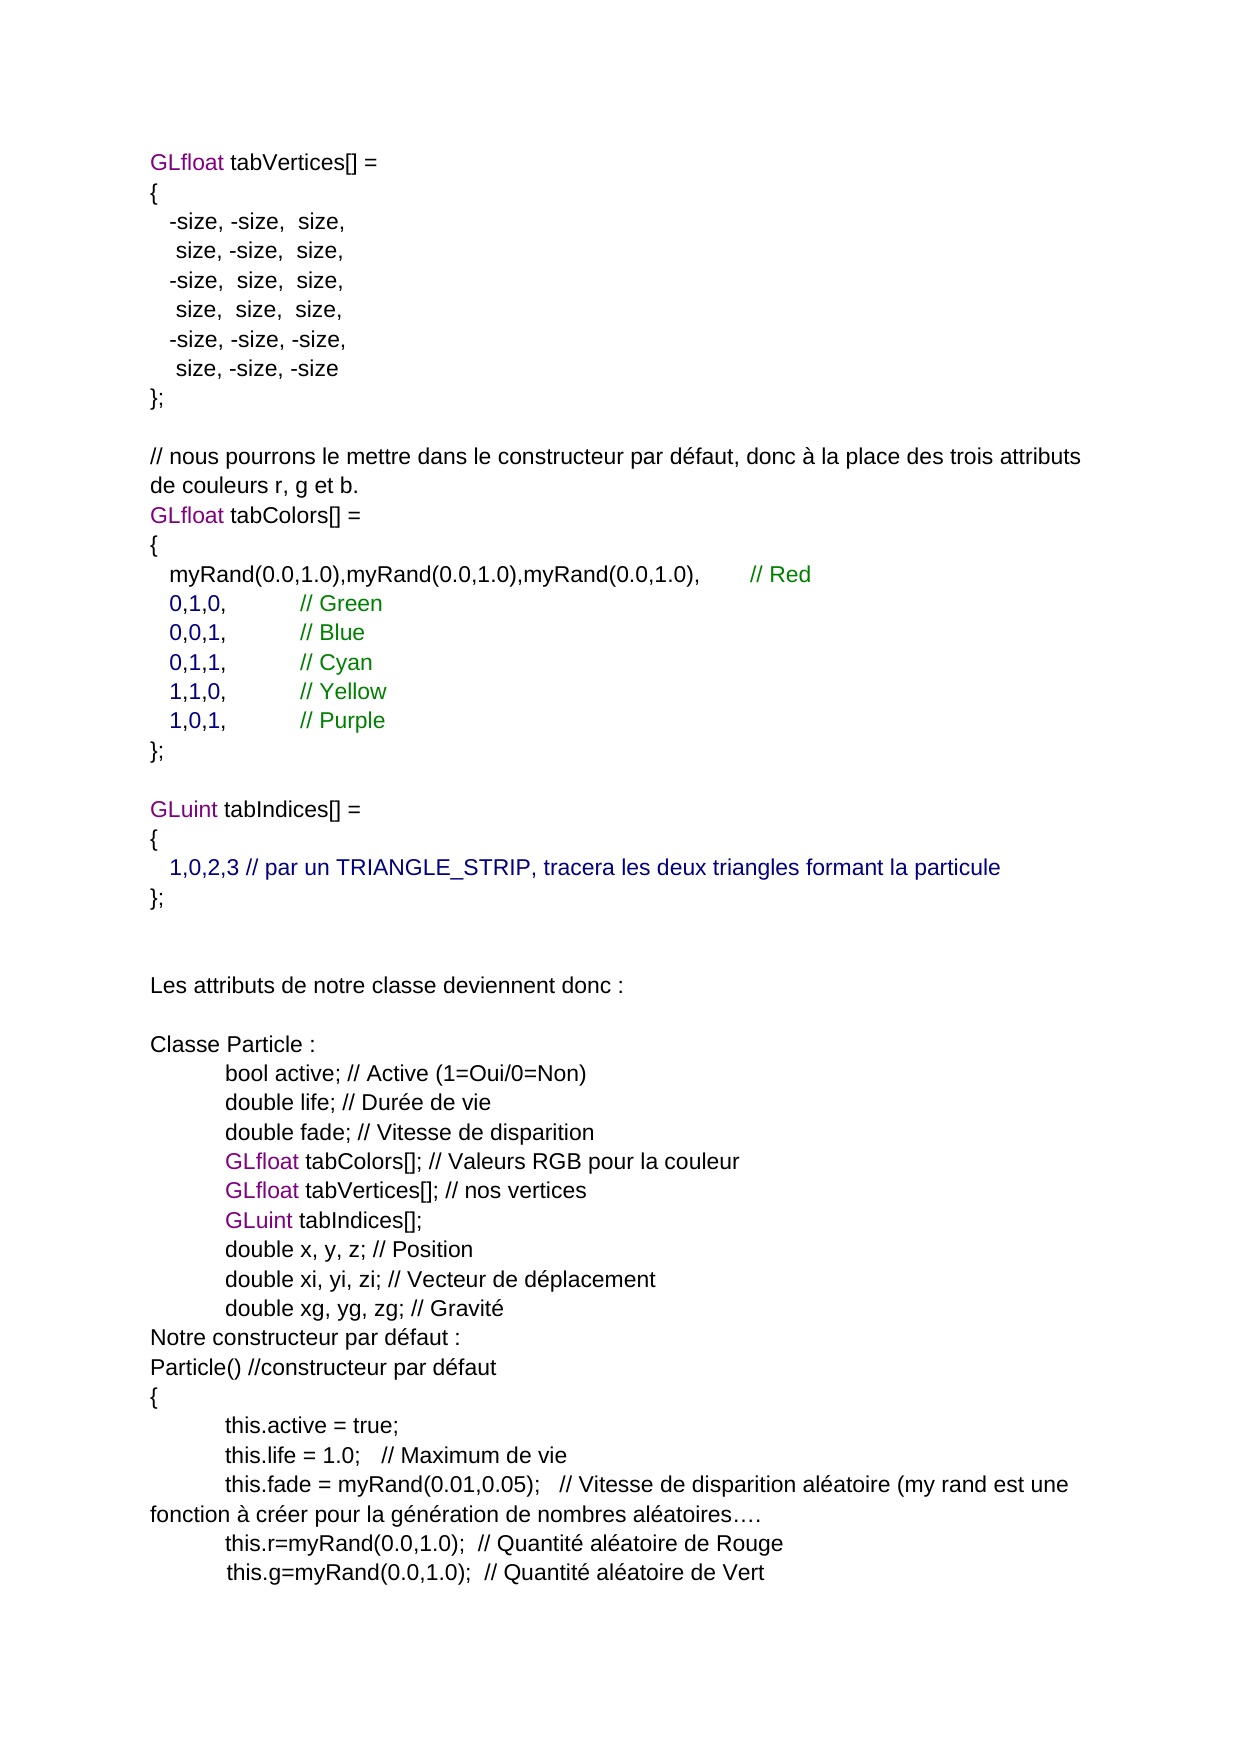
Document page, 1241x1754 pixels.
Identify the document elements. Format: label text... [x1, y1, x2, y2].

text double x, y, z; // Position [150, 1237, 1091, 1262]
text { [150, 1384, 1091, 1409]
text this.active = true; [150, 1413, 1091, 1439]
text this.r=myRand(0.0,1.0); // Quantité aléatoire de Rouge [150, 1531, 1091, 1556]
text double xg, yg, zg; // Gravité [150, 1296, 1091, 1321]
text this.g=myRand(0.0,1.0); // Quantité aléatoire de Vert [150, 1560, 1091, 1586]
text 0,0,1, // Blue [150, 620, 1091, 646]
text { [150, 826, 1091, 851]
text this.life = 1.0; // Maximum de vie [150, 1442, 1091, 1468]
text }; [150, 385, 1091, 411]
text Les attributs de notre classe deviennent donc : [150, 972, 1091, 998]
text 1,0,2,3 // par un TRIANGLE_STRIP, tracera les deux triangles formant la particule [150, 855, 1091, 881]
text Particle() //constructeur par défaut [150, 1354, 1091, 1380]
text double fade; // Vitesse de disparition [150, 1119, 1091, 1145]
text myRand(0.0,1.0),myRand(0.0,1.0),myRand(0.0,1.0), // Red [150, 561, 1091, 587]
text double xi, yi, zi; // Vecteur de déplacement [150, 1266, 1091, 1292]
text Notre constructeur par défaut : [150, 1325, 1091, 1351]
text 1,0,1, // Purple [150, 708, 1091, 734]
text -size, -size, size, [150, 209, 1091, 234]
text size, -size, size, [150, 238, 1091, 264]
text size, -size, -size [150, 356, 1091, 381]
text 0,1,0, // Green [150, 591, 1091, 616]
text }; [150, 884, 1091, 910]
text GLfloat tabVertices[]; // nos vertices [150, 1178, 1091, 1204]
text Classe Particle : [150, 1031, 1091, 1057]
text GLuint tabIndices[]; [150, 1207, 1091, 1233]
text double life; // Durée de vie [150, 1090, 1091, 1116]
text // nous pourrons le mettre dans le constructeur par défaut, donc à la place des trois attributs de couleurs r, g et b. [150, 444, 1091, 499]
text 0,1,1, // Cyan [150, 649, 1091, 675]
text GLfloat tabColors[] = [150, 502, 1091, 528]
text GLuint tabIndices[] = [150, 796, 1091, 822]
text { [150, 532, 1091, 557]
text }; [150, 737, 1091, 763]
text GLfloat tabColors[]; // Valeurs RGB pour la couleur [150, 1149, 1091, 1174]
text this.fade = myRand(0.01,0.05); // Vitesse de disparition aléatoire (my rand est une fonction à créer pour la génération de nombres aléatoires…. [150, 1472, 1091, 1527]
text { [150, 179, 1091, 205]
text 1,1,0, // Yellow [150, 679, 1091, 704]
text -size, -size, -size, [150, 326, 1091, 352]
text size, size, size, [150, 297, 1091, 322]
text -size, size, size, [150, 267, 1091, 293]
text GLfloat tabVertices[] = [150, 150, 1091, 176]
text bool active; // Active (1=Oui/0=Non) [150, 1061, 1091, 1086]
